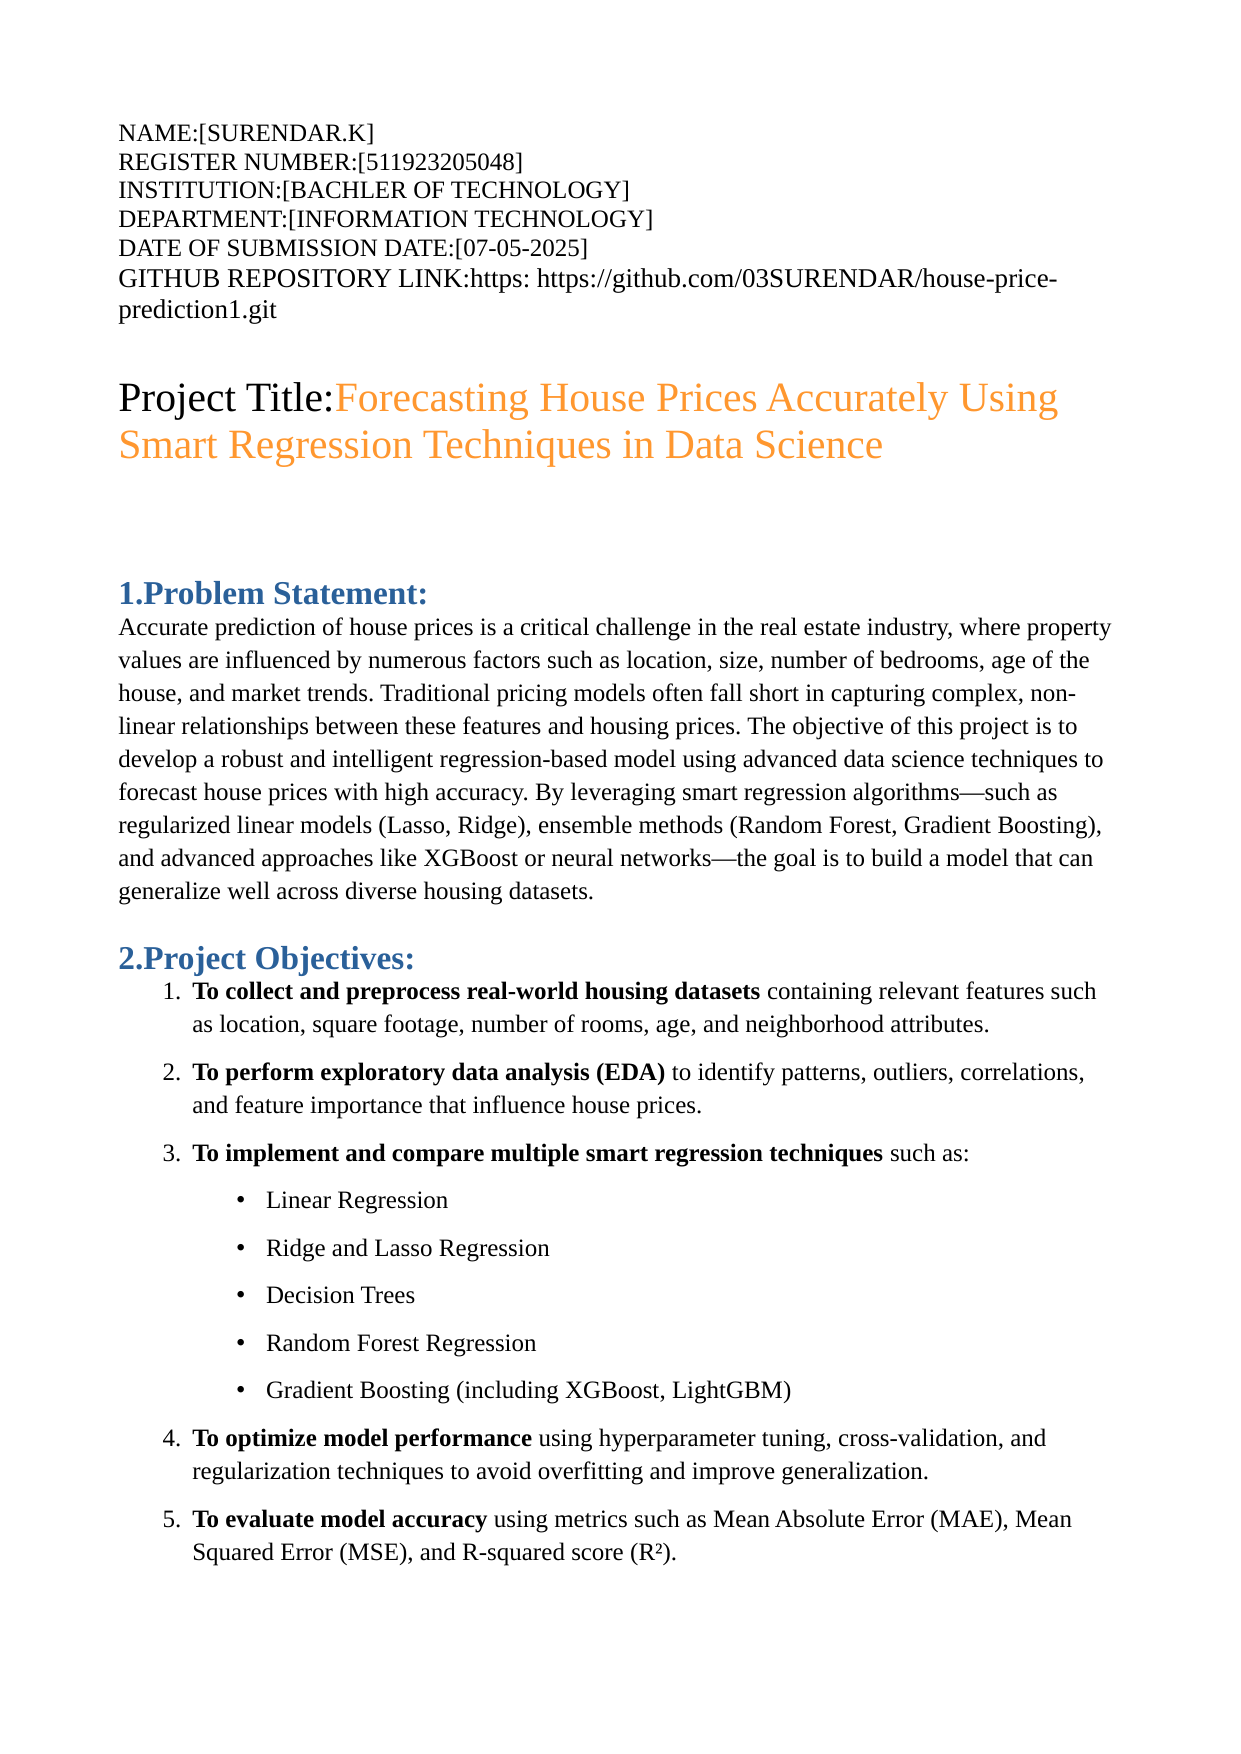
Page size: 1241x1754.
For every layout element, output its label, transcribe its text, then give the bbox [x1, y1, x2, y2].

list Random Forest Regression [236, 1328, 1122, 1357]
list Gradient Boosting (including XGBoost, LightGBM) [236, 1376, 1122, 1404]
list To collect and preprocess real-world housing datasets containing relevant features such as location, square footage, number of rooms, age, and neighborhood attributes. [162, 976, 1122, 1038]
subtitle 2.Project Objectives: [118, 938, 1122, 976]
text Accurate prediction of house prices is a critical challenge in the real estate industry, where property values are influenced by numerous factors such as location, size, number of bedrooms, age of the house, and market trends. Traditional pricing models often fall short in capturing complex, non-linear relationships between these features and housing prices. The objective of this project is to develop a robust and intelligent regression-based model using advanced data science techniques to forecast house prices with high accuracy. By leveraging smart regression algorithms—such as regularized linear models (Lasso, Ridge), ensemble methods (Random Forest, Gradient Boosting), and advanced approaches like XGBoost or neural networks—the goal is to build a model that can generalize well across diverse housing datasets. [118, 612, 1122, 904]
list To evaluate model accuracy using metrics such as Mean Absolute Error (MAE), Mean Squared Error (MSE), and R-squared score (R²). [162, 1504, 1122, 1566]
list Decision Trees [236, 1280, 1122, 1309]
text DEPARTMENT:[INFORMATION TECHNOLOGY] [118, 204, 1122, 233]
text DATE OF SUBMISSION DATE:[07-05-2025] [118, 233, 1122, 262]
text INSTITUTION:[BACHLER OF TECHNOLOGY] [118, 176, 1122, 204]
text REGISTER NUMBER:[511923205048] [118, 147, 1122, 176]
list Linear Regression [236, 1185, 1122, 1214]
text 1.Problem Statement: [118, 573, 1122, 612]
text GITHUB REPOSITORY LINK:https: https://github.com/03SURENDAR/house-price-prediction1.git [118, 262, 1122, 324]
list Ridge and Lasso Regression [236, 1233, 1122, 1262]
list To perform exploratory data analysis (EDA) to identify patterns, outliers, correlations, and feature importance that influence house prices. [162, 1057, 1122, 1119]
list To optimize model performance using hyperparameter tuning, cross-validation, and regularization techniques to avoid overfitting and improve generalization. [162, 1423, 1122, 1485]
text Project Title:Forecasting House Prices Accurately Using Smart Regression Techniques in Data Science [118, 372, 1122, 468]
list To implement and compare multiple smart regression techniques such as: [162, 1138, 1122, 1166]
text NAME:[SURENDAR.K] [118, 118, 1122, 147]
